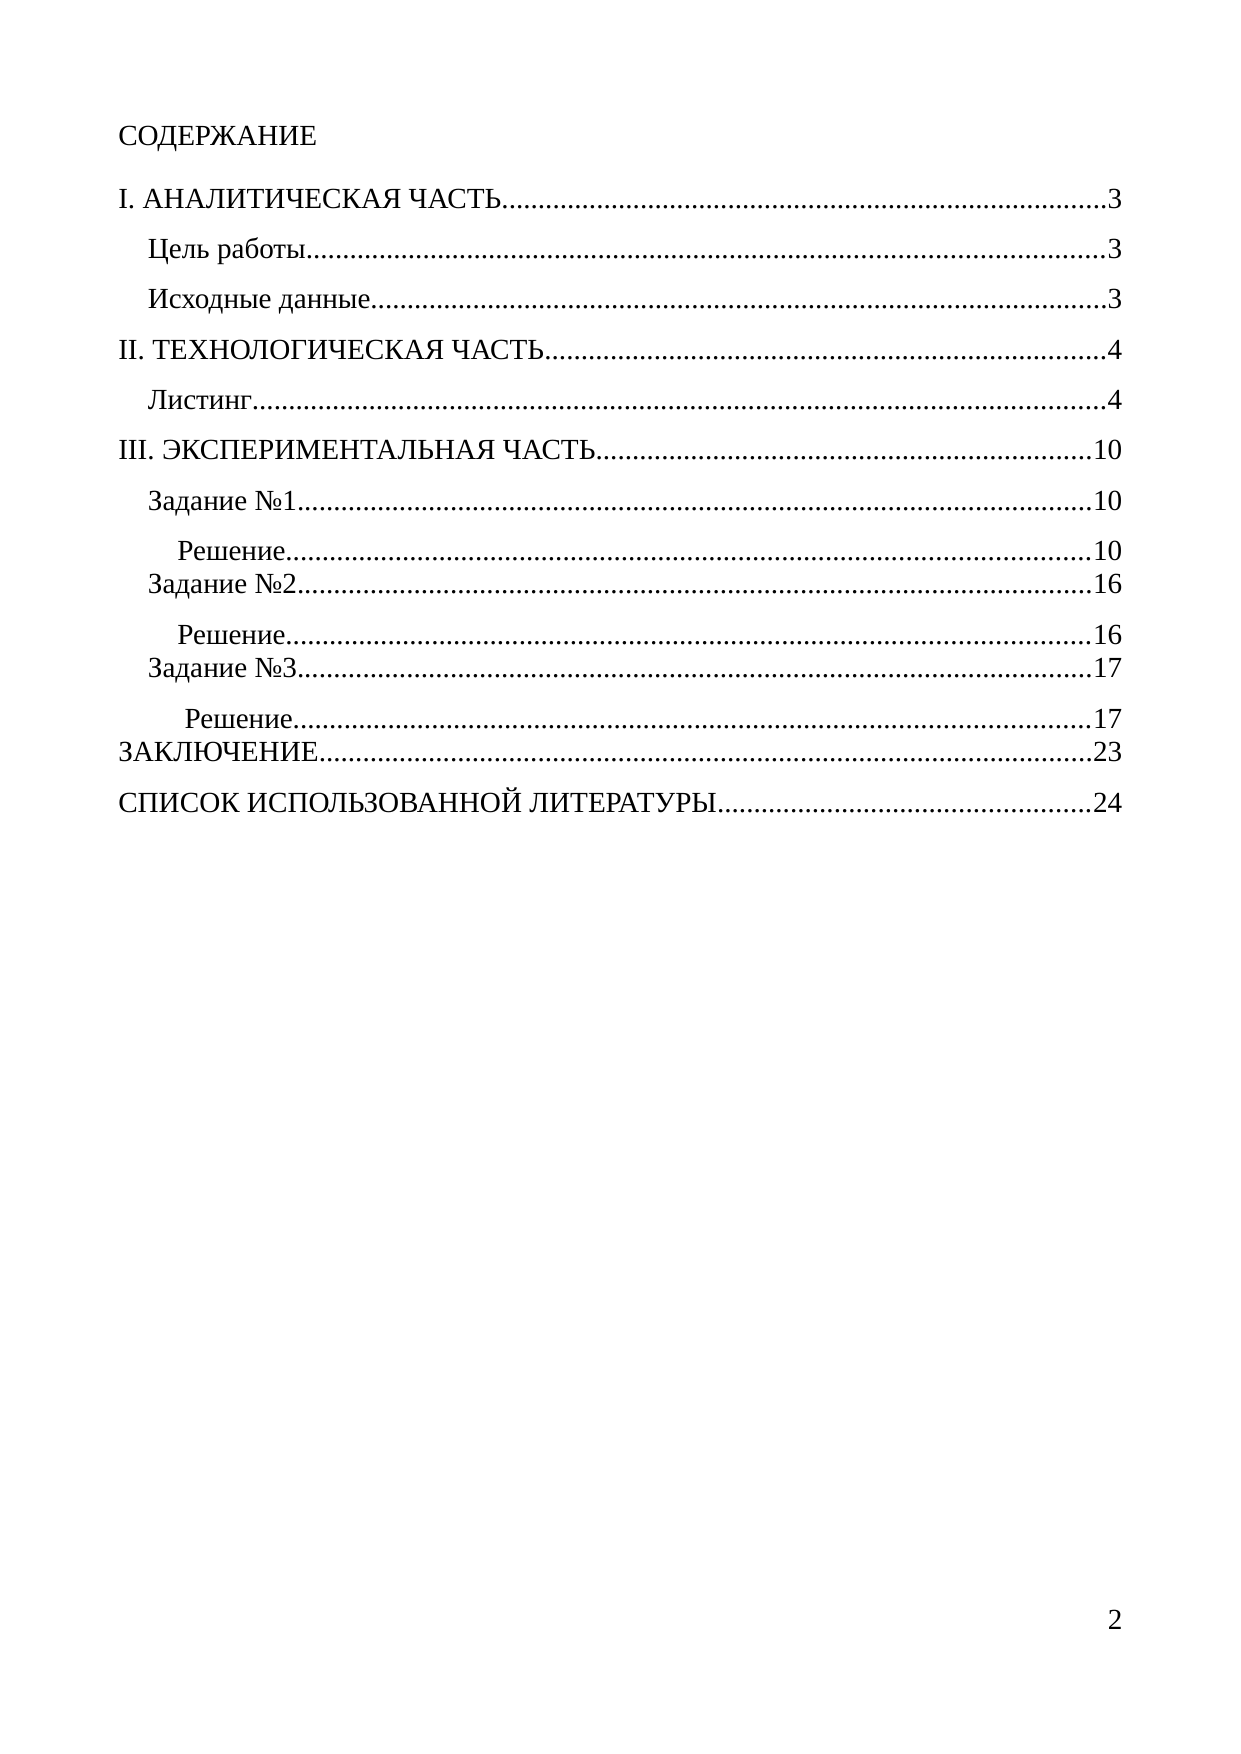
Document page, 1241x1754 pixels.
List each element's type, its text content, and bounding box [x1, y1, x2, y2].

text Решение 10 [177, 533, 1122, 567]
text III. ЭКСПЕРИМЕНТАЛЬНАЯ ЧАСТЬ 10 [118, 432, 1122, 466]
text Задание №2. 16 [148, 567, 1122, 600]
text I. АНАЛИТИЧЕСКАЯ ЧАСТЬ. 3 [118, 181, 1122, 214]
subtitle СОДЕРЖАНИЕ [118, 118, 1122, 152]
text Задание №1. 10 [148, 483, 1122, 516]
text СПИСОК ИСПОЛЬЗОВАННОЙ ЛИТЕРАТУРЫ 24 [118, 785, 1122, 818]
text Исходные данные 3 [148, 282, 1122, 315]
text ЗАКЛЮЧЕНИЕ 23 [118, 734, 1122, 768]
text Листинг 4 [148, 382, 1122, 416]
text Задание №3. 17 [148, 651, 1122, 684]
text Решение 16 [177, 617, 1122, 651]
text Решение 17 [177, 701, 1122, 734]
text Цель работы 3 [148, 231, 1122, 265]
text II. ТЕХНОЛОГИЧЕСКАЯ ЧАСТЬ 4 [118, 332, 1122, 365]
